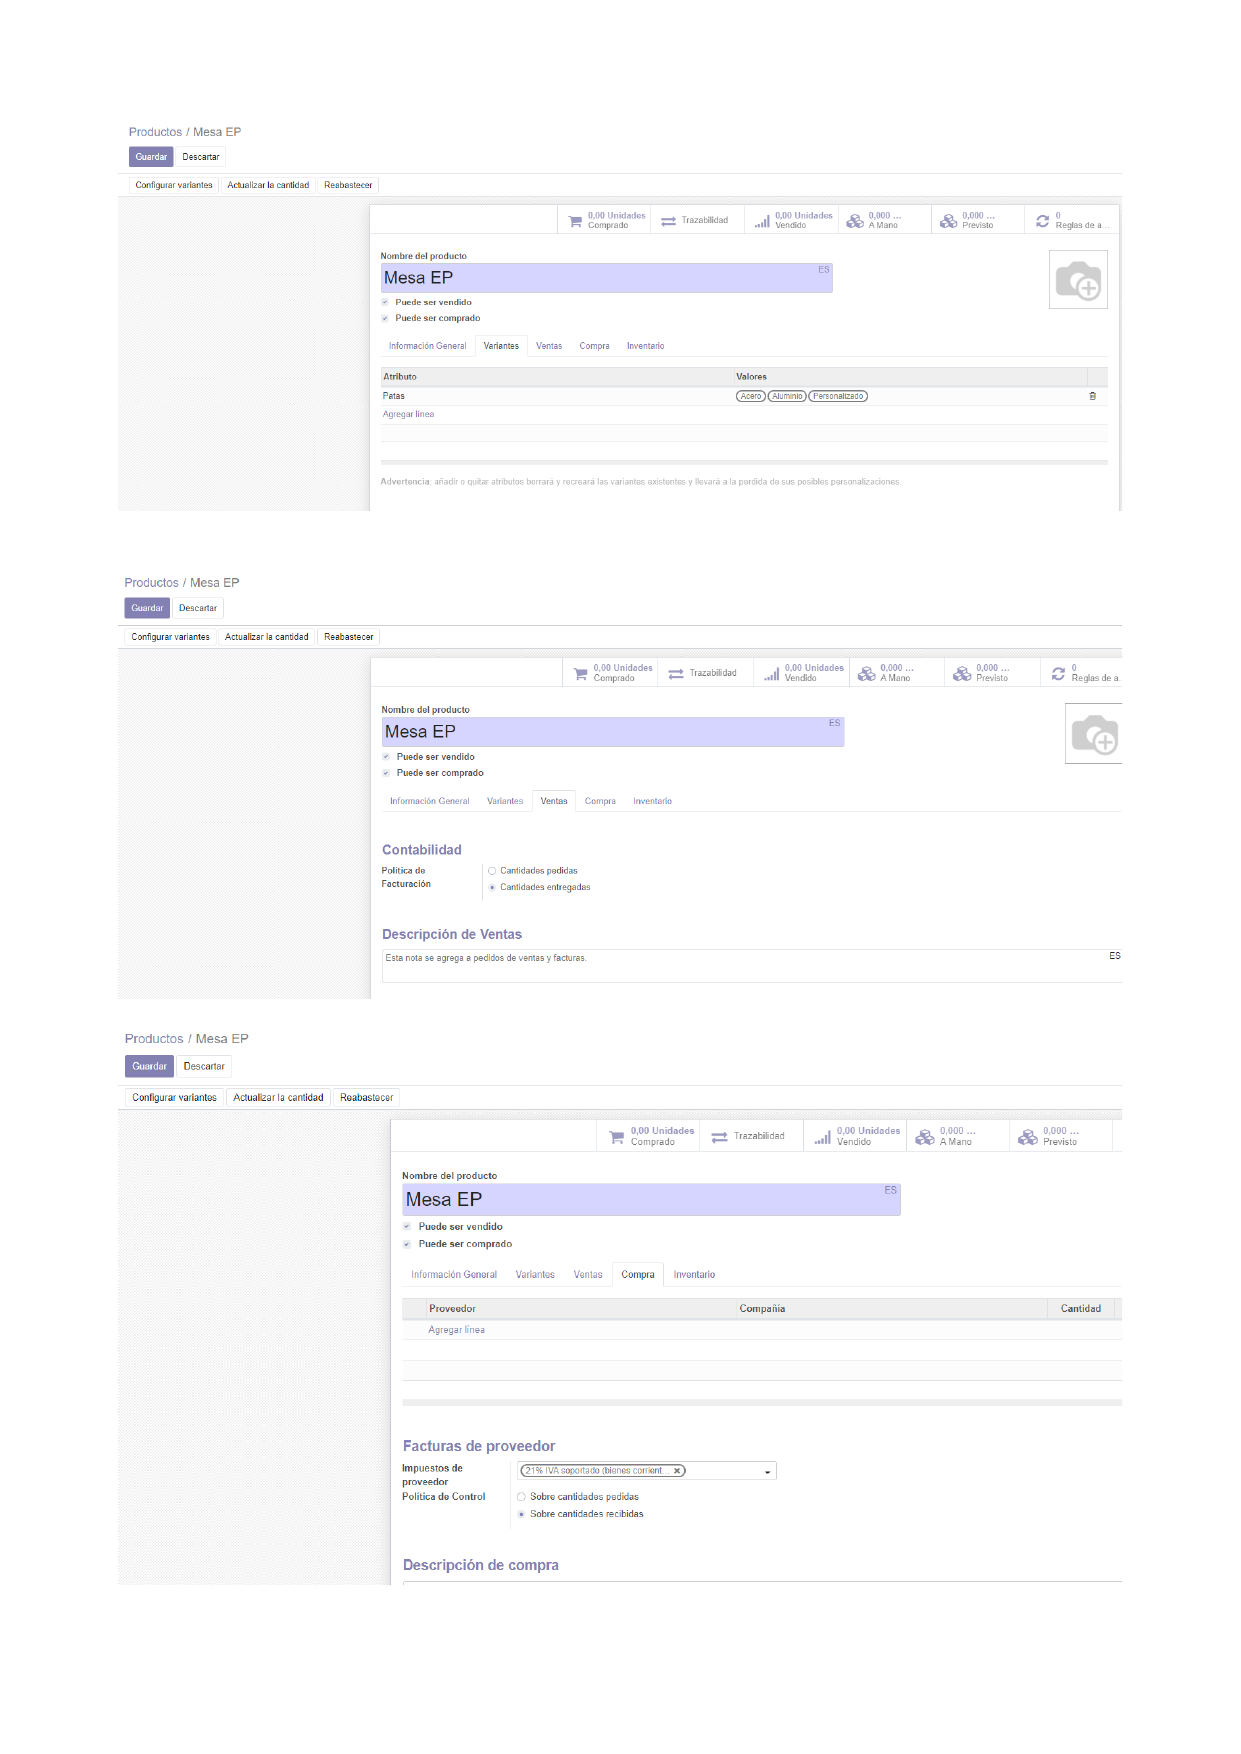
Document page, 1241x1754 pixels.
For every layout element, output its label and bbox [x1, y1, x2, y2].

picture [118, 118, 1123, 511]
picture [118, 1027, 1123, 1585]
picture [118, 567, 1123, 999]
